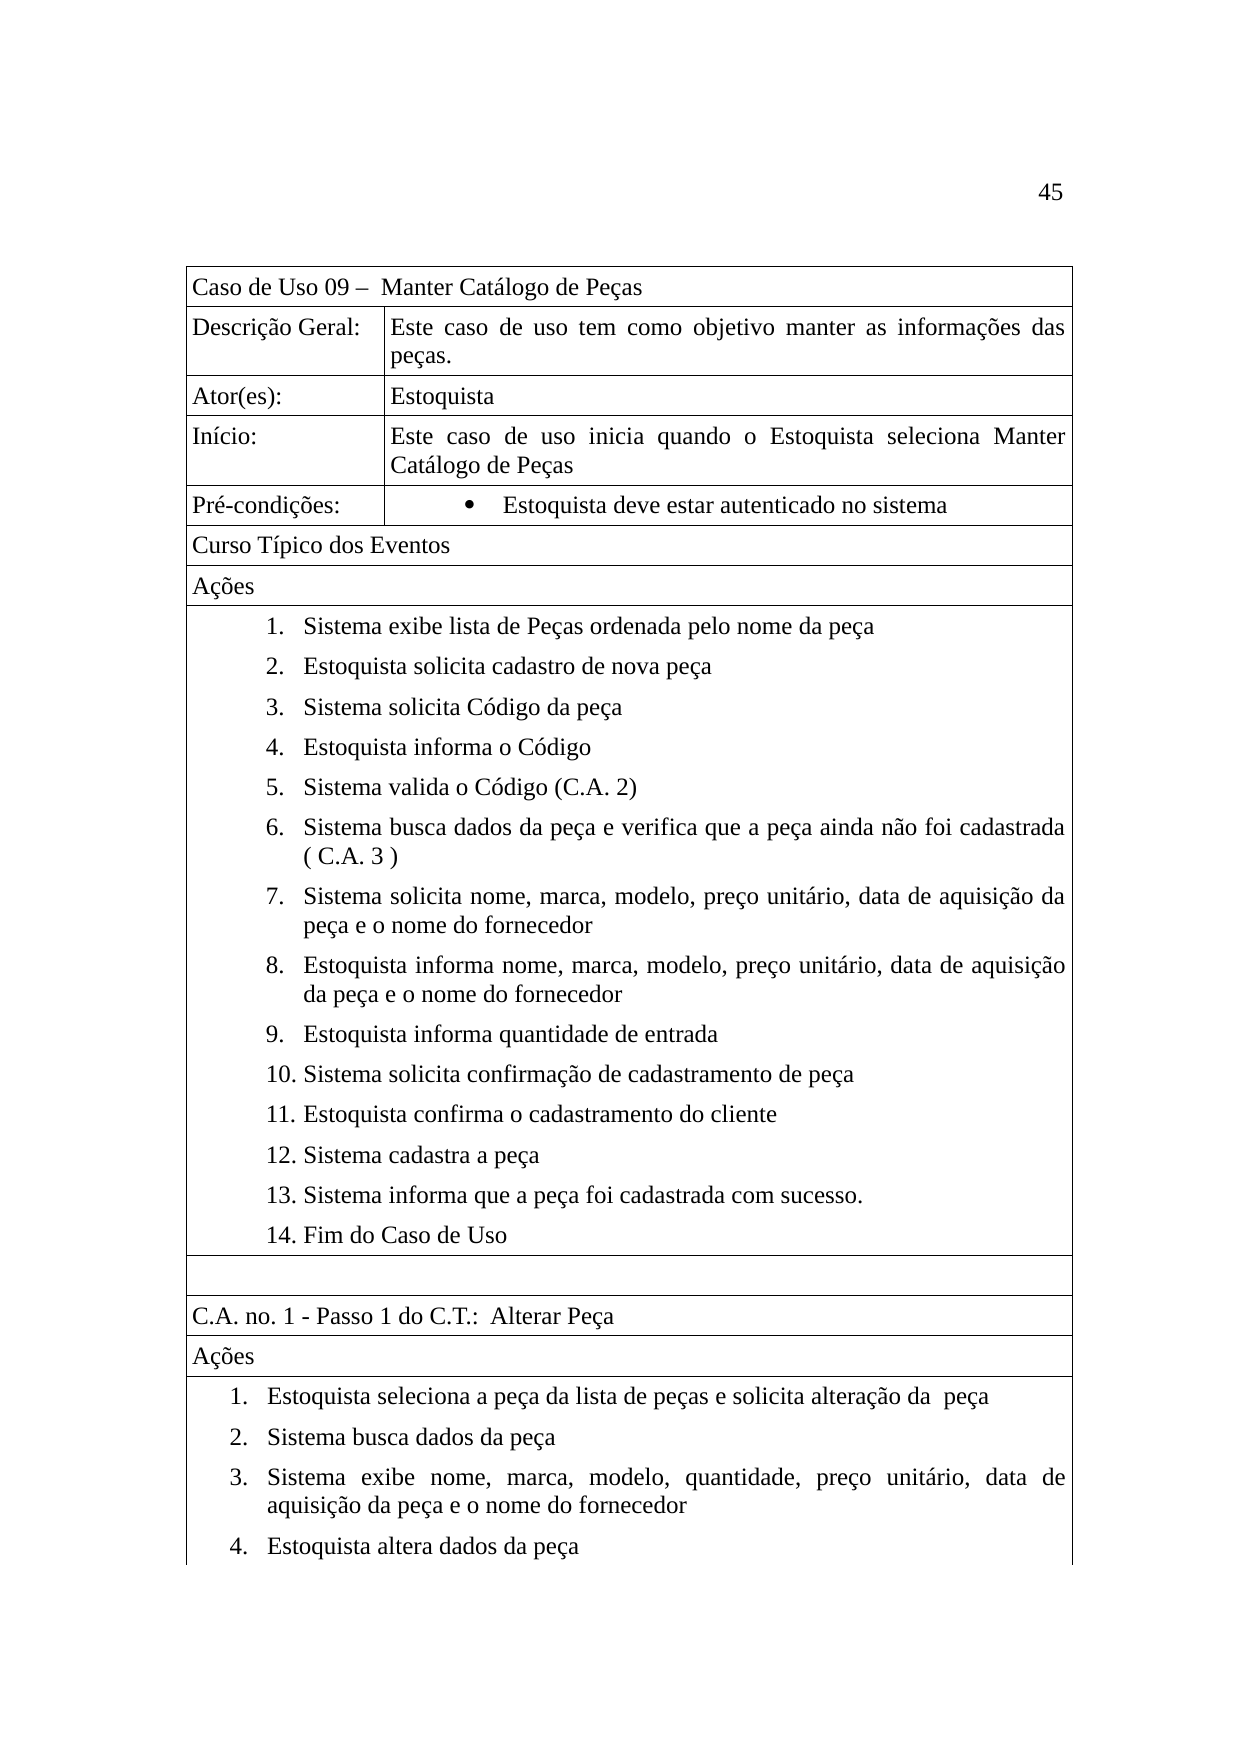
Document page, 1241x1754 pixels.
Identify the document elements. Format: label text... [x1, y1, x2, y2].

table_header Caso de Uso 09 – Manter Catálogo de Peças [187, 267, 1072, 306]
table_cell Sistema informa que a peça foi cadastrada com sucesso. [187, 1174, 1072, 1214]
table_cell Ações [187, 566, 1072, 605]
table_cell Sistema solicita confirmação de cadastramento de peça [187, 1054, 1072, 1094]
table_cell C.A. no. 1 - Passo 1 do C.T.: Alterar Peça [187, 1296, 1072, 1335]
table_cell Estoquista seleciona a peça da lista de peças e solicita alteração da peça [187, 1377, 1072, 1416]
table_cell Fim do Caso de Uso [187, 1215, 1072, 1255]
table_cell Ator(es): [187, 376, 384, 415]
table_cell Sistema solicita nome, marca, modelo, preço unitário, data de aquisição da peça e o nome do fornecedor [187, 876, 1072, 944]
table_cell Estoquista altera dados da peça [187, 1525, 1072, 1565]
table_cell Sistema busca dados da peça [187, 1416, 1072, 1456]
table_cell Sistema busca dados da peça e verifica que a peça ainda não foi cadastrada ( C.A. 3 ) [187, 807, 1072, 876]
table_cell Estoquista informa quantidade de entrada [187, 1014, 1072, 1054]
table_cell Este caso de uso tem como objetivo manter as informações das peças. [385, 307, 1072, 375]
table_cell Sistema exibe lista de Peças ordenada pelo nome da peça [187, 606, 1072, 646]
table_cell Sistema solicita Código da peça [187, 686, 1072, 726]
table_cell Estoquista solicita cadastro de nova peça [187, 646, 1072, 686]
table_cell Sistema valida o Código (C.A. 2) [187, 766, 1072, 807]
table_cell Sistema cadastra a peça [187, 1134, 1072, 1174]
table_cell Estoquista informa o Código [187, 726, 1072, 766]
table_cell Estoquista deve estar autenticado no sistema [385, 486, 1072, 525]
table_cell Curso Típico dos Eventos [187, 526, 1072, 565]
table_cell Início: [187, 416, 384, 484]
table_cell Pré-condições: [187, 486, 384, 525]
table_cell Descrição Geral: [187, 307, 384, 375]
table_cell Sistema exibe nome, marca, modelo, quantidade, preço unitário, data de aquisição da peça e o nome do fornecedor [187, 1456, 1072, 1525]
table_cell Estoquista confirma o cadastramento do cliente [187, 1094, 1072, 1134]
table_cell Ações [187, 1336, 1072, 1376]
table_cell [187, 1256, 1072, 1295]
table_cell Estoquista informa nome, marca, modelo, preço unitário, data de aquisição da peça e o nome do fornecedor [187, 945, 1072, 1013]
table_cell Este caso de uso inicia quando o Estoquista seleciona Manter Catálogo de Peças [385, 416, 1072, 484]
table_cell Estoquista [385, 376, 1072, 415]
